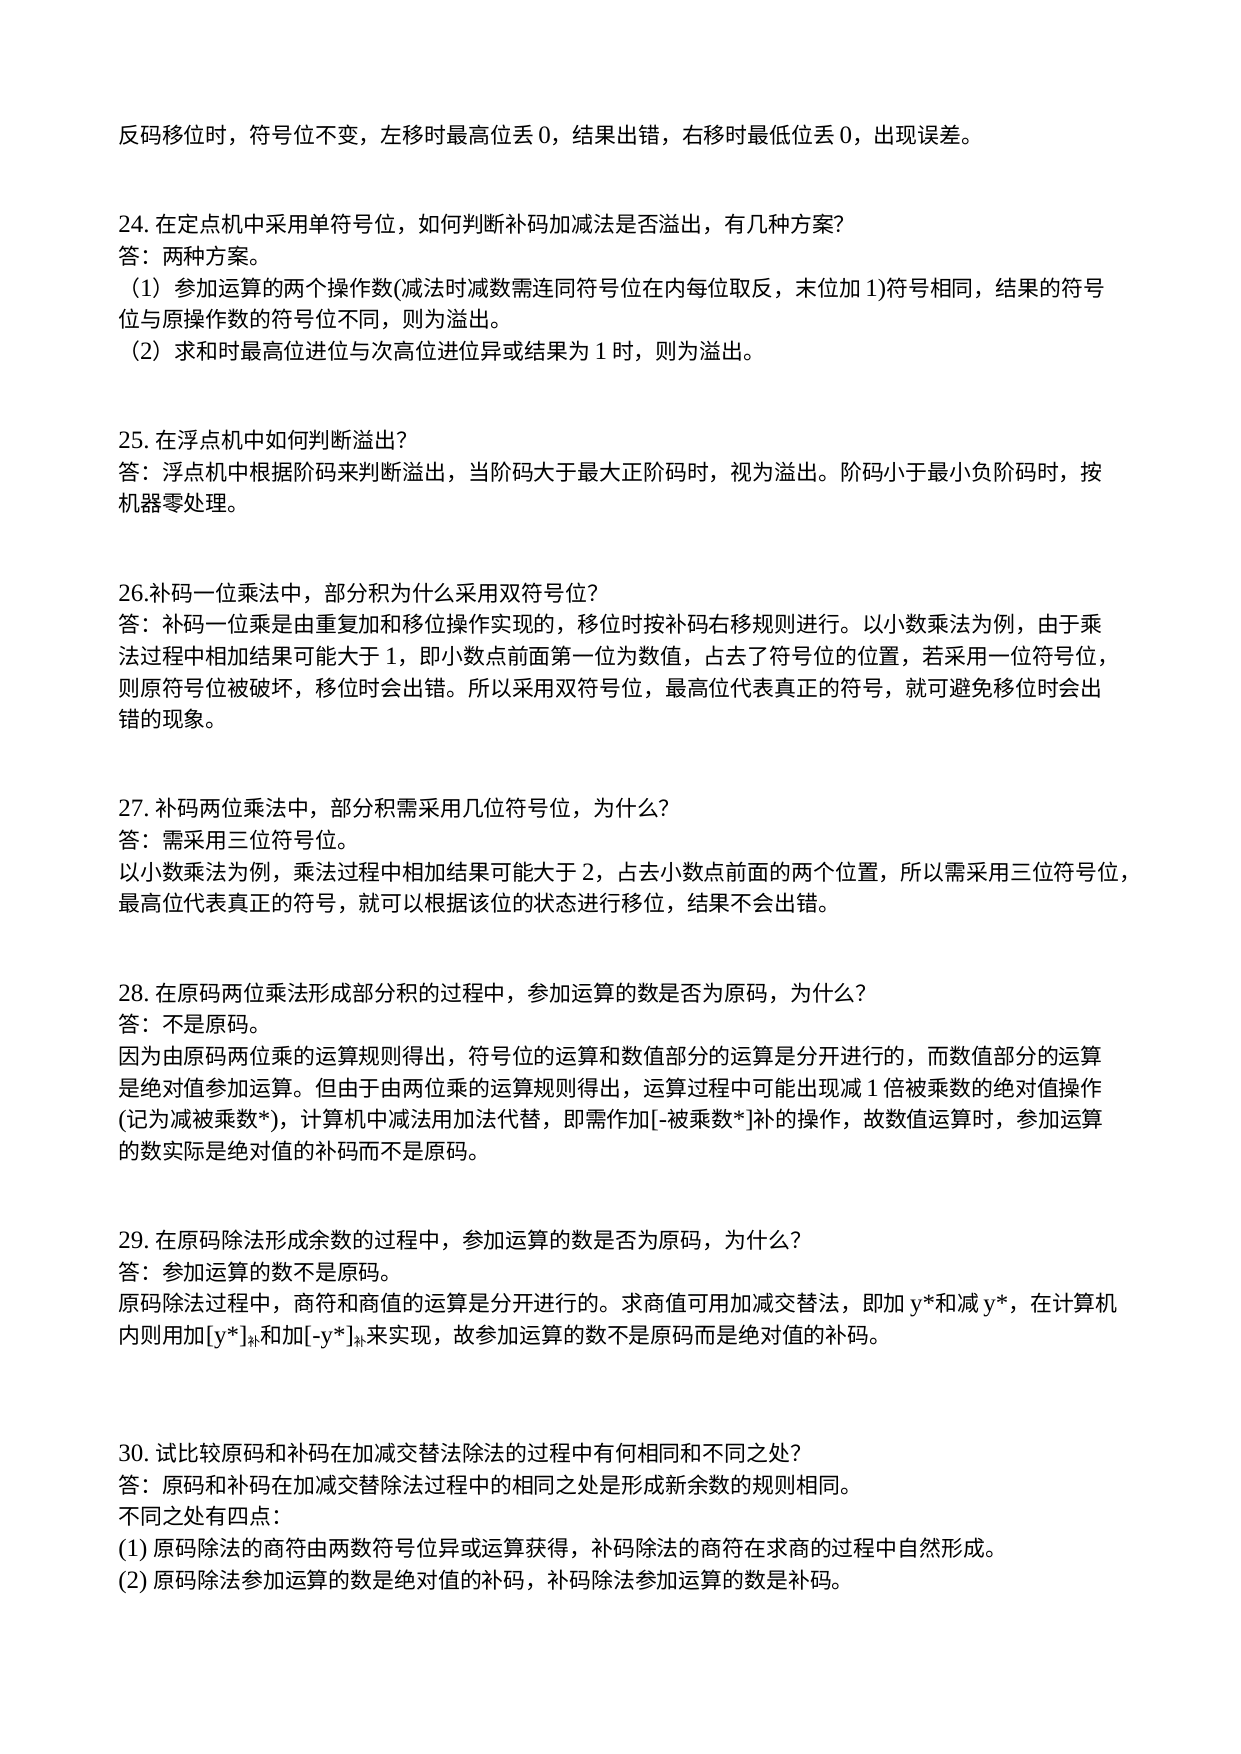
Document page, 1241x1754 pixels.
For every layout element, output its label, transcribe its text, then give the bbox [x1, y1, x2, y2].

text (2) 原码除法参加运算的数是绝对值的补码，补码除法参加运算的数是补码。 [118, 1563, 1122, 1594]
text 答：需采用三位符号位。 [118, 823, 1122, 855]
text 反码移位时，符号位不变，左移时最高位丢0，结果出错，右移时最低位丢0，出现误差。 [118, 118, 1122, 150]
text 26.补码一位乘法中，部分积为什么采用双符号位？ [118, 576, 1122, 607]
text 答：浮点机中根据阶码来判断溢出，当阶码大于最大正阶码时，视为溢出。阶码小于最小负阶码时，按机器零处理。 [118, 455, 1122, 518]
text （1）参加运算的两个操作数(减法时减数需连同符号位在内每位取反，末位加1)符号相同，结果的符号位与原操作数的符号位不同，则为溢出。 [118, 271, 1122, 334]
text 答：不是原码。 [118, 1007, 1122, 1039]
text 以小数乘法为例，乘法过程中相加结果可能大于2，占去小数点前面的两个位置，所以需采用三位符号位，最高位代表真正的符号，就可以根据该位的状态进行移位，结果不会出错。 [118, 855, 1122, 918]
text 29. 在原码除法形成余数的过程中，参加运算的数是否为原码，为什么？ [118, 1223, 1122, 1255]
text (1) 原码除法的商符由两数符号位异或运算获得，补码除法的商符在求商的过程中自然形成。 [118, 1531, 1122, 1563]
text 答：两种方案。 [118, 239, 1122, 271]
text 答：补码一位乘是由重复加和移位操作实现的，移位时按补码右移规则进行。以小数乘法为例，由于乘法过程中相加结果可能大于1，即小数点前面第一位为数值，占去了符号位的位置，若采用一位符号位，则原符号位被破坏，移位时会出错。所以采用双符号位，最高位代表真正的符号，就可避免移位时会出错的现象。 [118, 607, 1122, 734]
text 24. 在定点机中采用单符号位，如何判断补码加减法是否溢出，有几种方案？ [118, 207, 1122, 239]
text 27. 补码两位乘法中，部分积需采用几位符号位，为什么？ [118, 791, 1122, 823]
text 因为由原码两位乘的运算规则得出，符号位的运算和数值部分的运算是分开进行的，而数值部分的运算是绝对值参加运算。但由于由两位乘的运算规则得出，运算过程中可能出现减1倍被乘数的绝对值操作(记为减被乘数*)，计算机中减法用加法代替，即需作加[-被乘数*]补的操作，故数值运算时，参加运算的数实际是绝对值的补码而不是原码。 [118, 1039, 1122, 1194]
text 答：参加运算的数不是原码。 [118, 1255, 1122, 1286]
text 答：原码和补码在加减交替除法过程中的相同之处是形成新余数的规则相同。 [118, 1468, 1122, 1499]
text 25. 在浮点机中如何判断溢出？ [118, 423, 1122, 455]
text 不同之处有四点： [118, 1499, 1122, 1531]
text 28. 在原码两位乘法形成部分积的过程中，参加运算的数是否为原码，为什么？ [118, 976, 1122, 1007]
text 30. 试比较原码和补码在加减交替法除法的过程中有何相同和不同之处？ [118, 1436, 1122, 1468]
text （2）求和时最高位进位与次高位进位异或结果为1时，则为溢出。 [118, 334, 1122, 366]
text 原码除法过程中，商符和商值的运算是分开进行的。求商值可用加减交替法，即加y*和减y*，在计算机内则用加[y*]补和加[-y*]补来实现，故参加运算的数不是原码而是绝对值的补码。 [118, 1286, 1122, 1350]
